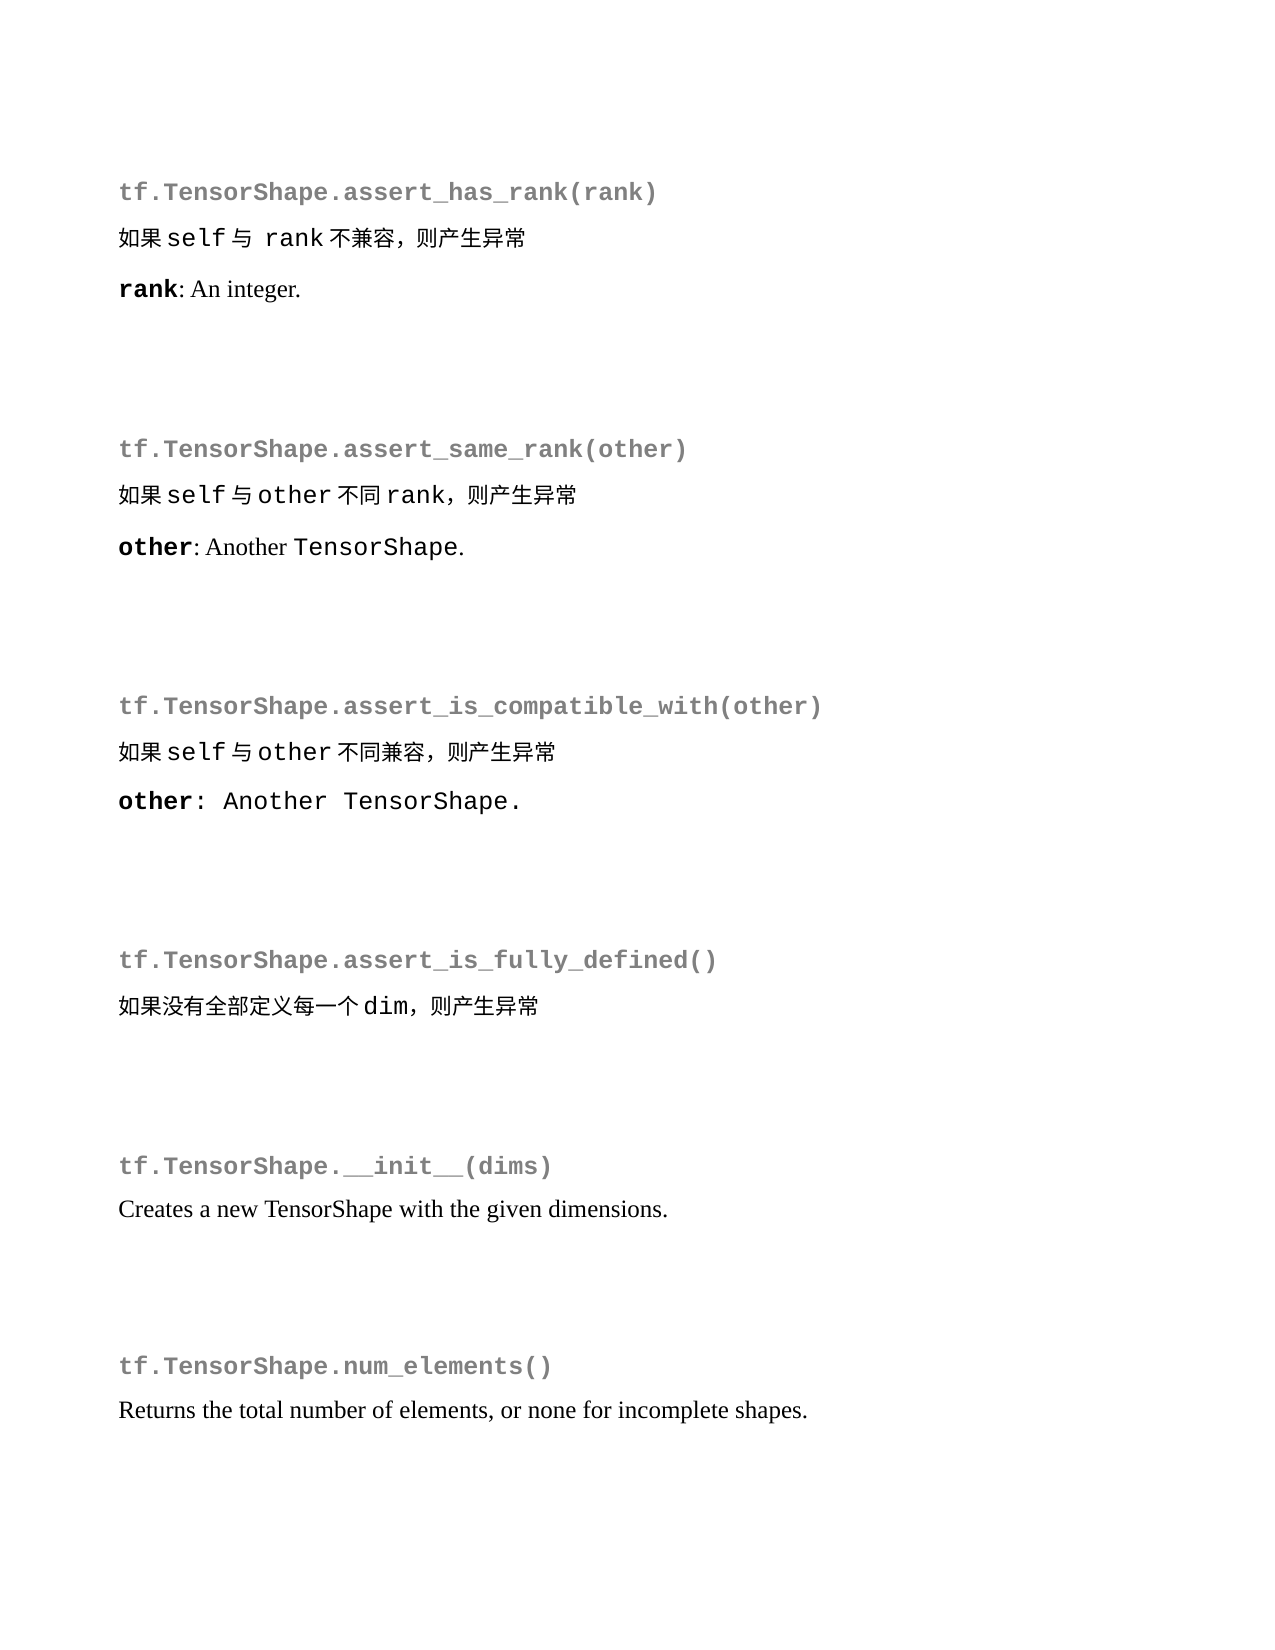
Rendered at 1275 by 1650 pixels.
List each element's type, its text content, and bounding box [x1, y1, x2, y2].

text rank: An integer. [118, 274, 1157, 305]
text 如果self与other不同rank，则产生异常 [118, 478, 1157, 511]
text Returns the total number of elements, or none for incomplete shapes. [118, 1395, 1157, 1423]
text other: Another TensorShape. [118, 532, 1157, 562]
text 如果self与other不同兼容，则产生异常 [118, 735, 1157, 768]
text other: Another TensorShape. [118, 789, 1157, 817]
subtitle tf.TensorShape.assert_is_fully_defined() [118, 948, 1157, 976]
subtitle tf.TensorShape.assert_has_rank(rank) [118, 180, 1157, 208]
subtitle tf.TensorShape.assert_same_rank(other) [118, 437, 1157, 465]
subtitle tf.TensorShape.__init__(dims) [118, 1153, 1157, 1182]
text Creates a new TensorShape with the given dimensions. [118, 1194, 1157, 1223]
text 如果self与 rank不兼容，则产生异常 [118, 221, 1157, 253]
text 如果没有全部定义每一个dim，则产生异常 [118, 989, 1157, 1022]
subtitle tf.TensorShape.assert_is_compatible_with(other) [118, 694, 1157, 722]
subtitle tf.TensorShape.num_elements() [118, 1354, 1157, 1382]
